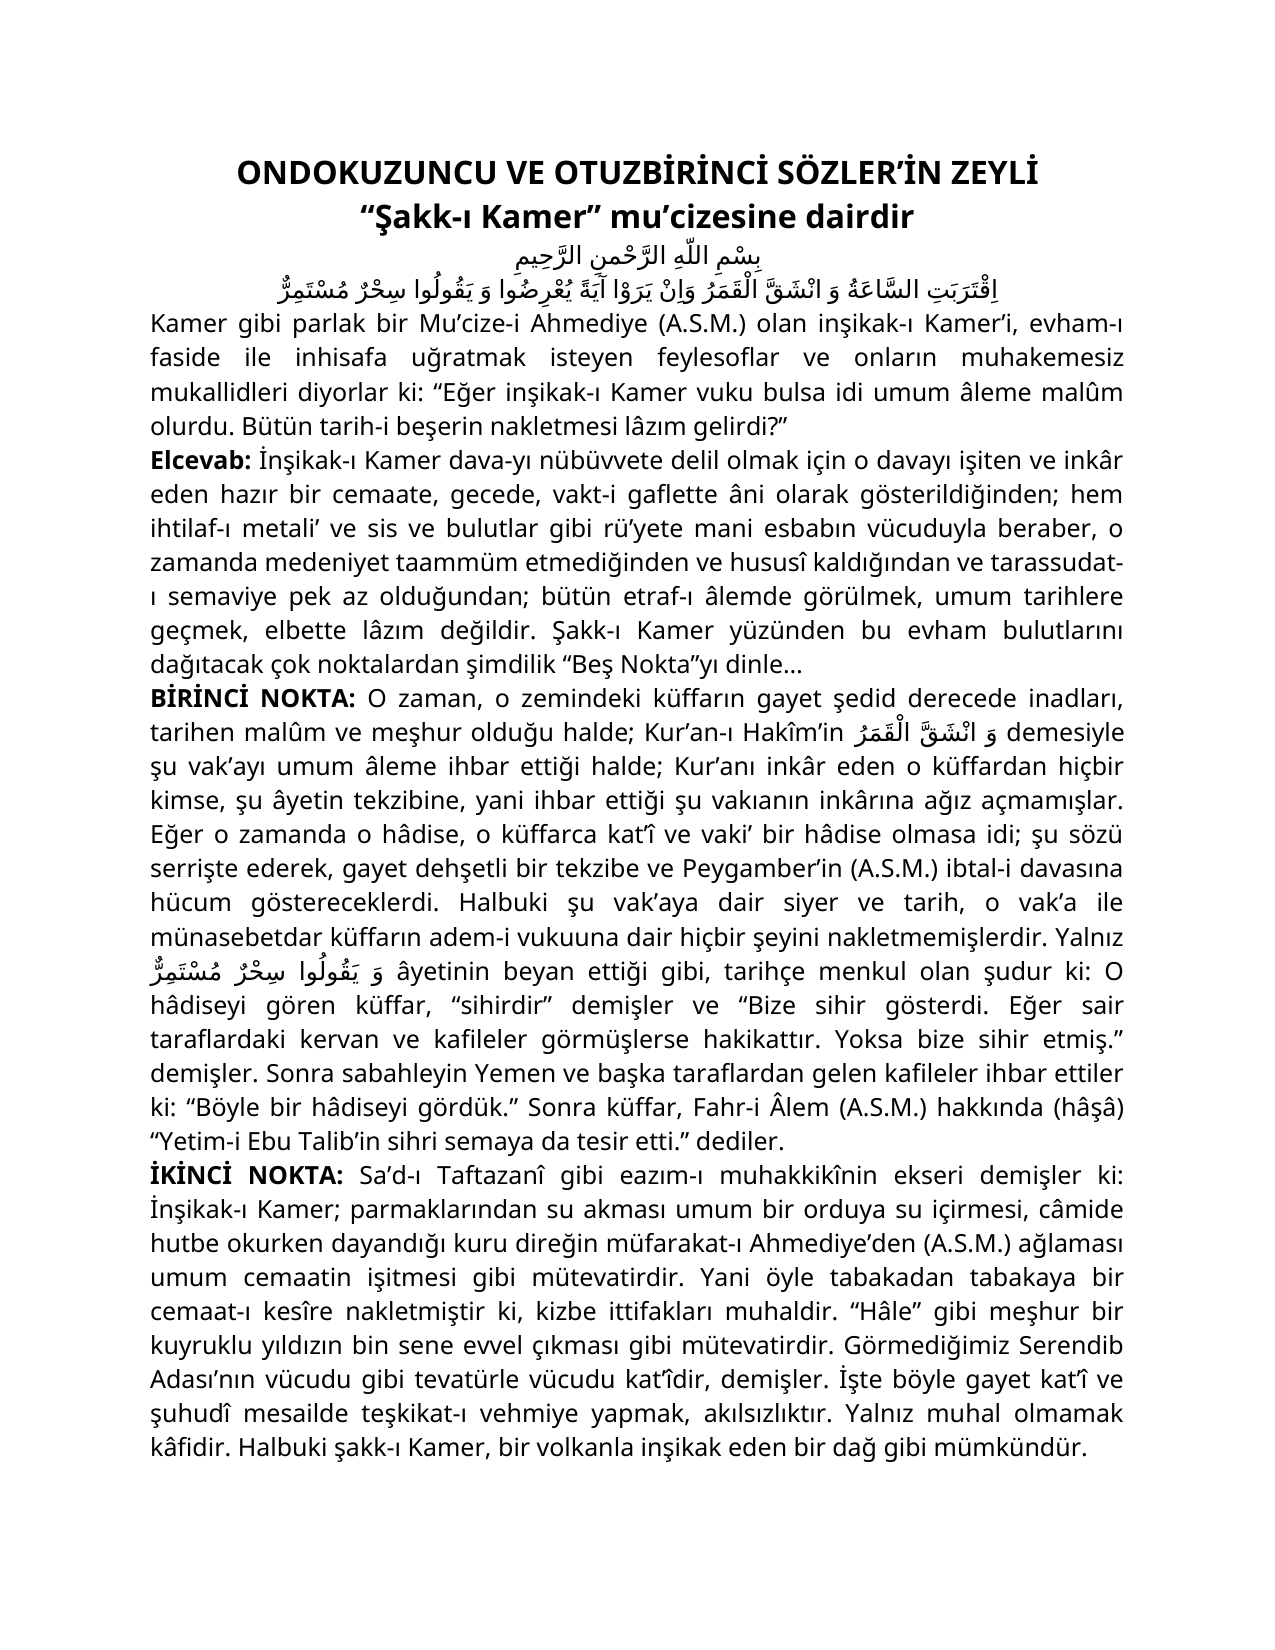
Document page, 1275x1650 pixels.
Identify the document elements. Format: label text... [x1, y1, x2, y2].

subtitle “Şakk-ı Kamer” mu’cizesine dairdir [150, 194, 1125, 238]
text اِقْتَرَبَتِ السَّاعَةُ وَ انْشَقَّ الْقَمَرُ وَاِنْ يَرَوْا آيَةً يُعْرِضُوا وَ يَقُولُوا سِحْرٌ مُسْتَمِرٌّ [150, 272, 1125, 306]
text بِسْمِ اللّهِ الرَّحْمنِ الرَّحِيمِ [150, 238, 1125, 272]
text BİRİNCİ NOKTA: O zaman, o zemindeki küffarın gayet şedid derecede inadları, tarihen malûm ve meşhur olduğu halde; Kur’an-ı Hakîm’in وَ انْشَقَّ الْقَمَرُ demesiyle şu vak’ayı umum âleme ihbar ettiği halde; Kur’anı inkâr eden o küffardan hiçbir kimse, şu âyetin tekzibine, yani ihbar ettiği şu vakıanın inkârına ağız açmamışlar. Eğer o zamanda o hâdise, o küffarca kat’î ve vaki’ bir hâdise olmasa idi; şu sözü serrişte ederek, gayet dehşetli bir tekzibe ve Peygamber’in (A.S.M.) ibtal-i davasına hücum göstereceklerdi. Halbuki şu vak’aya dair siyer ve tarih, o vak’a ile münasebetdar küffarın adem-i vukuuna dair hiçbir şeyini nakletmemişlerdir. Yalnız وَ يَقُولُوا سِحْرٌ مُسْتَمِرٌّ âyetinin beyan ettiği gibi, tarihçe menkul olan şudur ki: O hâdiseyi gören küffar, “sihirdir” demişler ve “Bize sihir gösterdi. Eğer sair taraflardaki kervan ve kafileler görmüşlerse hakikattır. Yoksa bize sihir etmiş.” demişler. Sonra sabahleyin Yemen ve başka taraflardan gelen kafileler ihbar ettiler ki: “Böyle bir hâdiseyi gördük.” Sonra küffar, Fahr-i Âlem (A.S.M.) hakkında (hâşâ) “Yetim-i Ebu Talib’in sihri semaya da tesir etti.” dediler. [150, 681, 1125, 1158]
text Kamer gibi parlak bir Mu’cize-i Ahmediye (A.S.M.) olan inşikak-ı Kamer’i, evham-ı faside ile inhisafa uğratmak isteyen feylesoflar ve onların muhakemesiz mukallidleri diyorlar ki: “Eğer inşikak-ı Kamer vuku bulsa idi umum âleme malûm olurdu. Bütün tarih-i beşerin nakletmesi lâzım gelirdi?” [150, 306, 1125, 442]
text İKİNCİ NOKTA: Sa’d-ı Taftazanî gibi eazım-ı muhakkikînin ekseri demişler ki: İnşikak-ı Kamer; parmaklarından su akması umum bir orduya su içirmesi, câmide hutbe okurken dayandığı kuru direğin müfarakat-ı Ahmediye’den (A.S.M.) ağlaması umum cemaatin işitmesi gibi mütevatirdir. Yani öyle tabakadan tabakaya bir cemaat-ı kesîre nakletmiştir ki, kizbe ittifakları muhaldir. “Hâle” gibi meşhur bir kuyruklu yıldızın bin sene evvel çıkması gibi mütevatirdir. Görmediğimiz Serendib Adası’nın vücudu gibi tevatürle vücudu kat’îdir, demişler. İşte böyle gayet kat’î ve şuhudî mesailde teşkikat-ı vehmiye yapmak, akılsızlıktır. Yalnız muhal olmamak kâfidir. Halbuki şakk-ı Kamer, bir volkanla inşikak eden bir dağ gibi mümkündür. [150, 1158, 1125, 1464]
text Elcevab: İnşikak-ı Kamer dava-yı nübüvvete delil olmak için o davayı işiten ve inkâr eden hazır bir cemaate, gecede, vakt-i gaflette âni olarak gösterildiğinden; hem ihtilaf-ı metali’ ve sis ve bulutlar gibi rü’yete mani esbabın vücuduyla beraber, o zamanda medeniyet taammüm etmediğinden ve hususî kaldığından ve tarassudat-ı semaviye pek az olduğundan; bütün etraf-ı âlemde görülmek, umum tarihlere geçmek, elbette lâzım değildir. Şakk-ı Kamer yüzünden bu evham bulutlarını dağıtacak çok noktalardan şimdilik “Beş Nokta”yı dinle… [150, 442, 1125, 681]
subtitle ONDOKUZUNCU VE OTUZBİRİNCİ SÖZLER’İN ZEYLİ [150, 150, 1125, 194]
